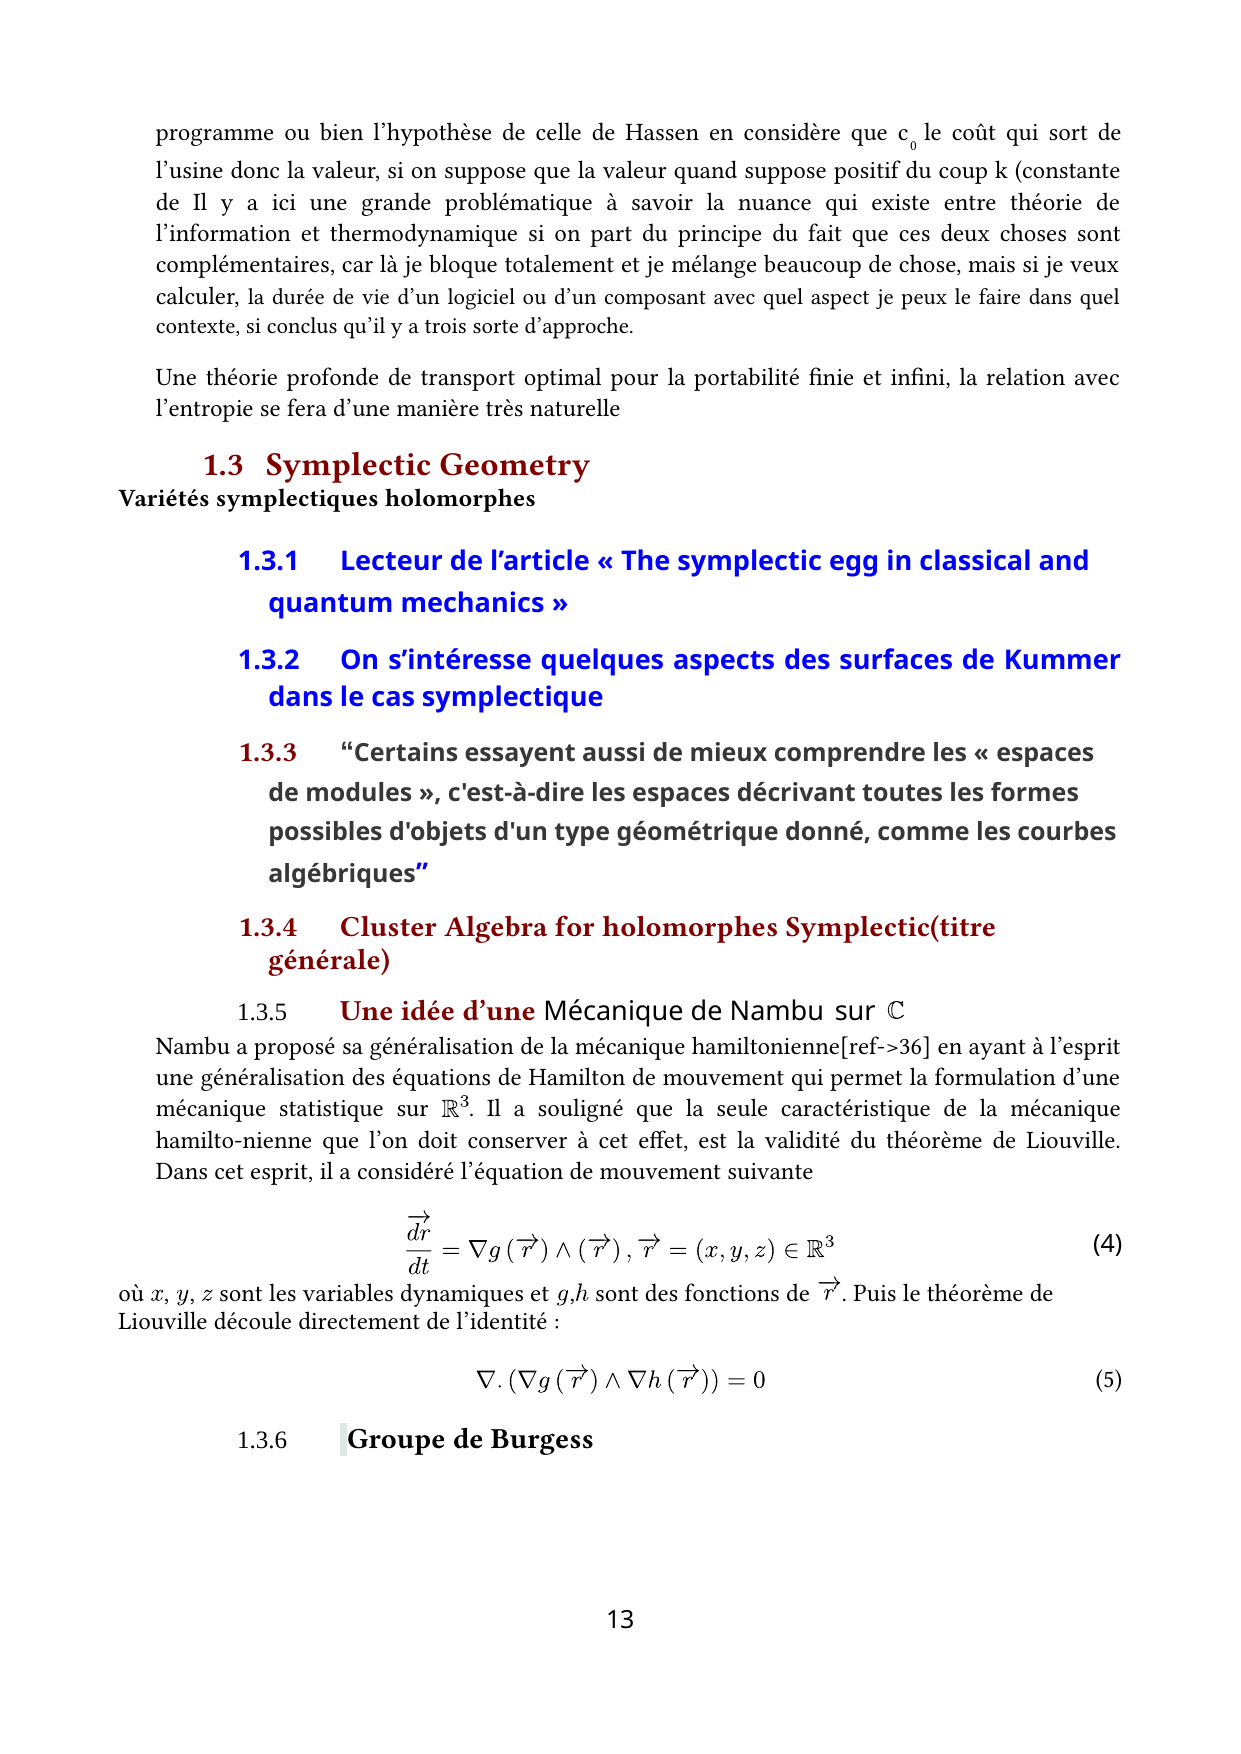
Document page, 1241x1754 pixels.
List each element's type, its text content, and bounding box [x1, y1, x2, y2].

subtitle Nambu a proposé sa généralisation de la mécanique hamiltonienne[ref->36] en ayant à l’esprit une généralisation des équations de Hamilton de mouvement qui permet la formulation d’une mécanique statistique sur . Il a souligné que la seule caractéristique de la mécanique hamilto-nienne que l’on doit conserver à cet effet, est la validité du théorème de Liouville. Dans cet esprit, il a considéré l’équation de mouvement suivante [156, 1032, 1122, 1186]
list “Certains essayent aussi de mieux comprendre les « espaces de modules », c'est-à-dire les espaces décrivant toutes les formes possibles d'objets d'un type géométrique donné, comme les courbes algébriques” [231, 735, 1122, 890]
subtitle Une théorie profonde de transport optimal pour la portabilité finie et infini, la relation avec l’entropie se fera d’une manière très naturelle [156, 362, 1122, 422]
subtitle On s’intéresse quelques aspects des surfaces de Kummer dans le cas symplectique [231, 641, 1122, 714]
text (4) [118, 1209, 1122, 1275]
list Symplectic Geometry [193, 446, 1122, 484]
list Lecteur de l’article « The symplectic egg in classical and quantum mechanics » [231, 541, 1122, 620]
text Variétés symplectiques holomorphes [118, 484, 1122, 513]
subtitle programme ou bien l’hypothèse de celle de Hassen en considère que c0 le coût qui sort de l’usine donc la valeur, si on suppose que la valeur quand suppose positif du coup k (constante de Il y a ici une grande problématique à savoir la nuance qui existe entre théorie de l’information et thermodynamique si on part du principe du fait que ces deux choses sont complémentaires, car là je bloque totalement et je mélange beaucoup de chose, mais si je veux calculer, la durée de vie d’un logiciel ou d’un composant avec quel aspect je peux le faire dans quel contexte, si conclus qu’il y a trois sorte d’approche. [156, 118, 1122, 339]
list Groupe de Burgess [231, 1422, 1122, 1456]
text (5) [118, 1364, 1122, 1394]
list Une idée d’une Mécanique de Nambu sur [231, 976, 1122, 1032]
list Cluster Algebra for holomorphes Symplectic(titre générale) [231, 910, 1122, 976]
text où , , sont les variables dynamiques et , sont des fonctions de . Puis le théorème de Liouville découle directement de l’identité : [118, 1275, 1122, 1336]
